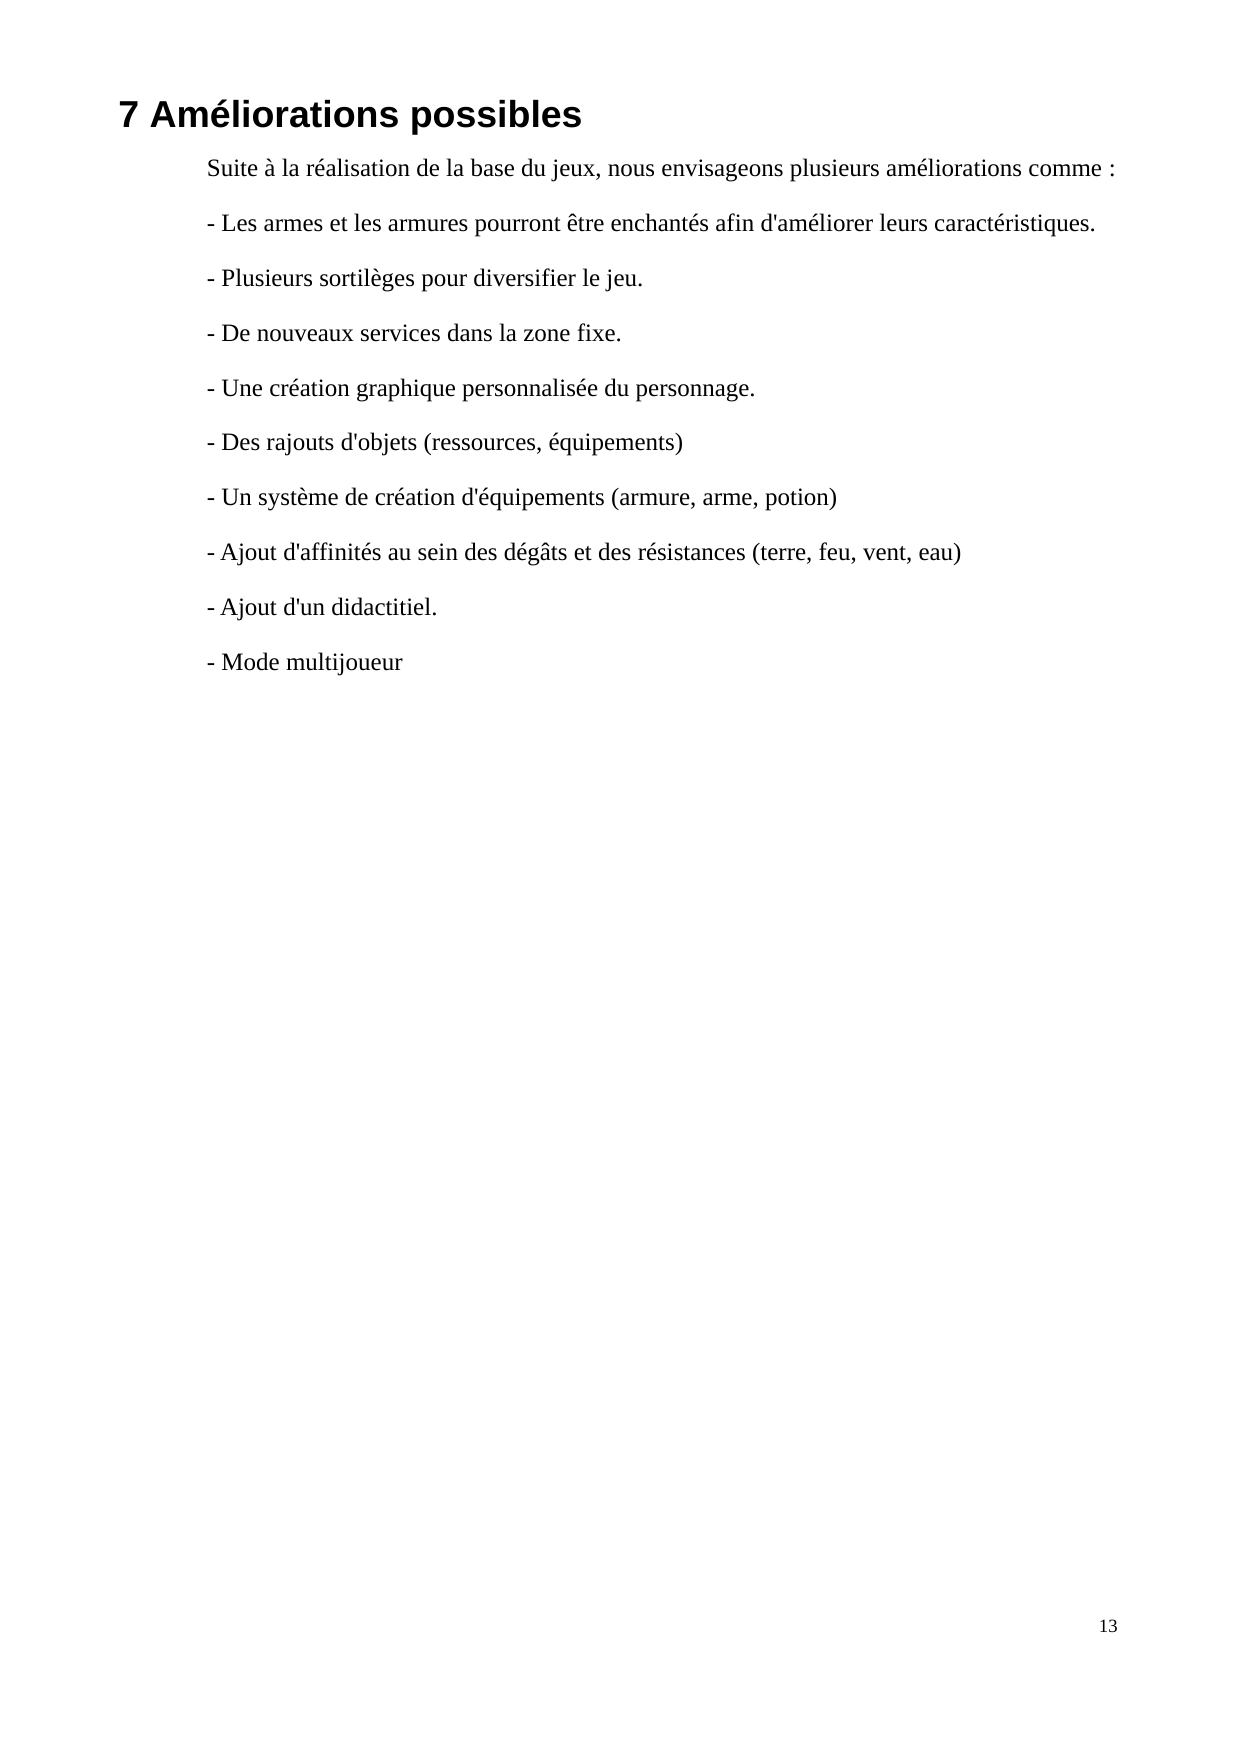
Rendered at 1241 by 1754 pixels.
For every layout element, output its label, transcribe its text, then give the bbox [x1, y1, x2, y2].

text - Des rajouts d'objets (ressources, équipements) [118, 427, 1122, 456]
text - Plusieurs sortilèges pour diversifier le jeu. [118, 263, 1122, 292]
text - Mode multijoueur [118, 647, 1122, 676]
text - Un système de création d'équipements (armure, arme, potion) [118, 482, 1122, 511]
text - Ajout d'un didactitiel. [118, 592, 1122, 621]
text Suite à la réalisation de la base du jeux, nous envisageons plusieurs améliorations comme : [118, 153, 1122, 182]
text - De nouveaux services dans la zone fixe. [118, 318, 1122, 346]
text - Une création graphique personnalisée du personnage. [118, 373, 1122, 401]
subtitle Améliorations possibles [118, 92, 1122, 135]
text - Les armes et les armures pourront être enchantés afin d'améliorer leurs caractéristiques. [118, 208, 1122, 237]
text - Ajout d'affinités au sein des dégâts et des résistances (terre, feu, vent, eau) [118, 537, 1122, 566]
